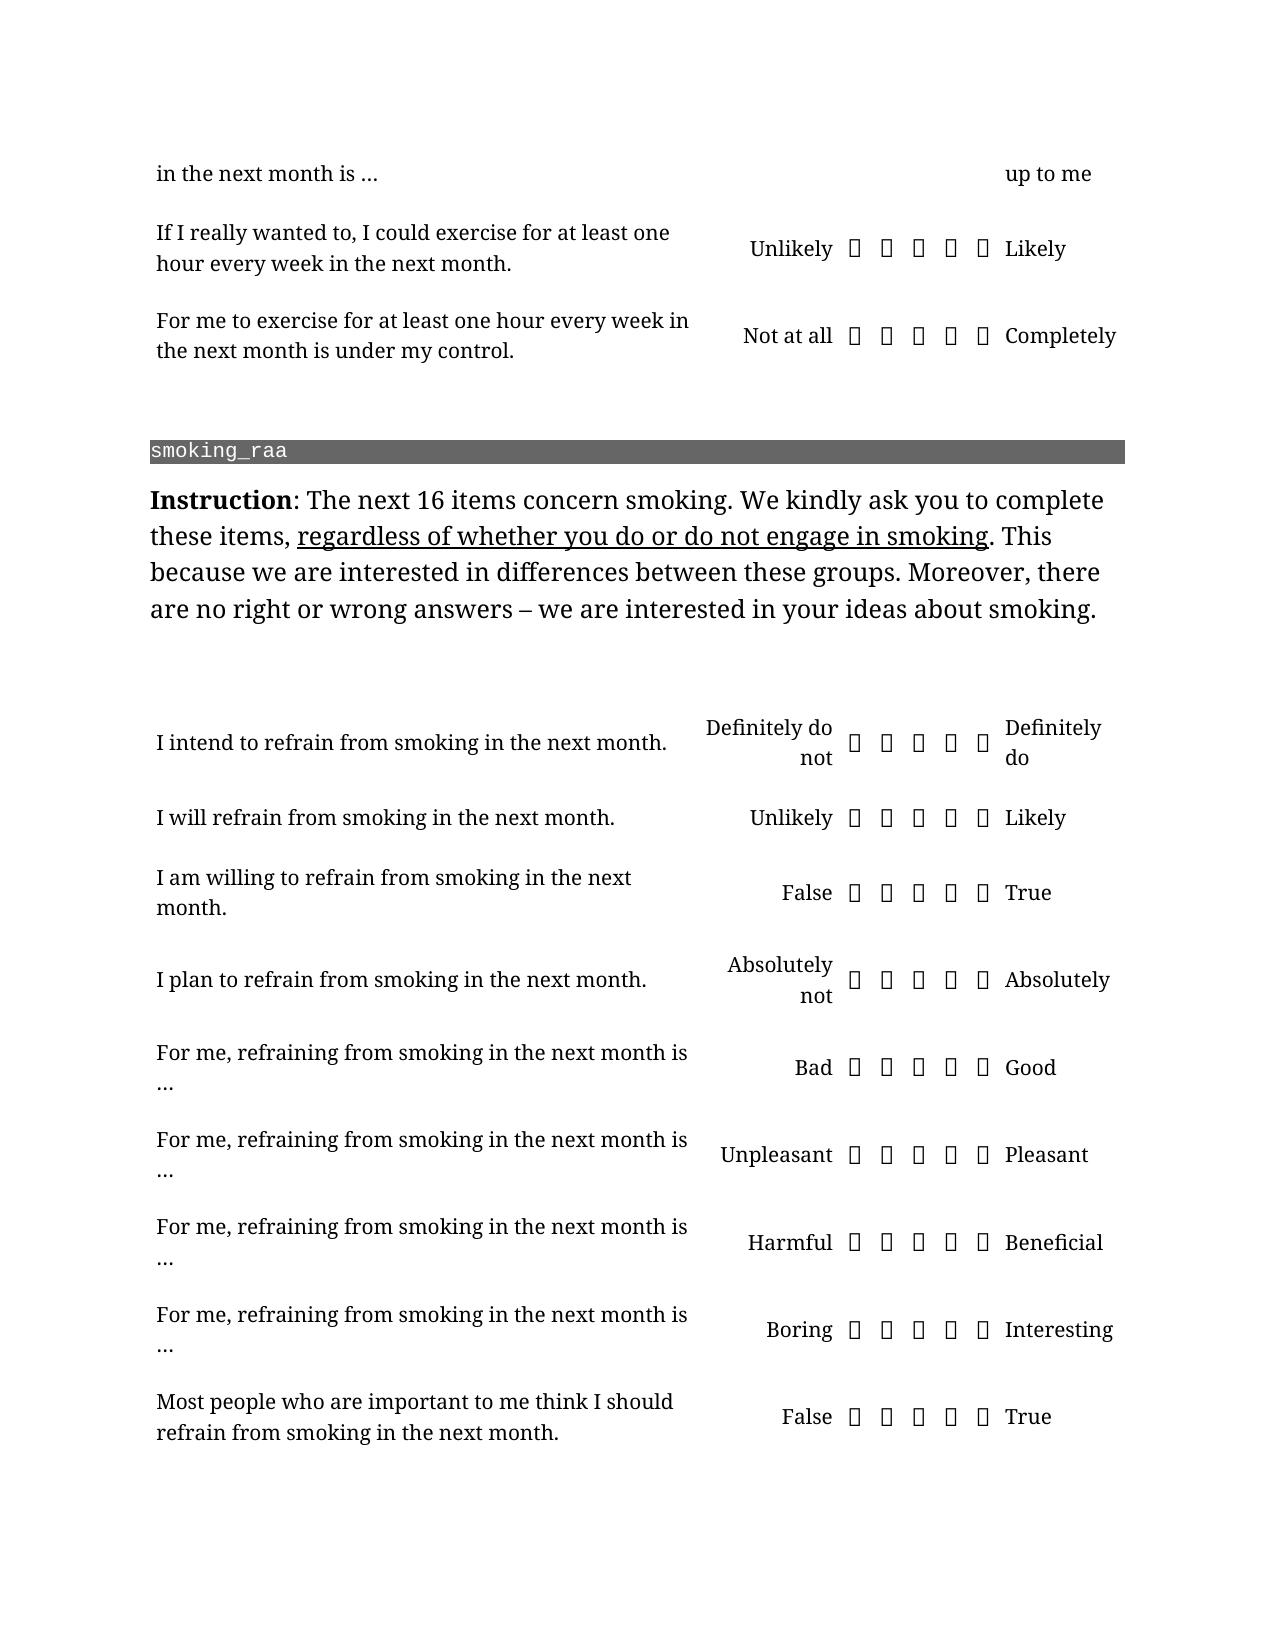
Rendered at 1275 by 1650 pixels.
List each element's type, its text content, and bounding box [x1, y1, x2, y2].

table_cell  [903, 213, 935, 300]
table_cell I am willing to refrain from smoking in the next month. [150, 857, 698, 944]
table_cell Definitely do not [698, 707, 838, 794]
table_header [150, 644, 698, 707]
table_cell Completely [999, 300, 1125, 387]
table_header [839, 644, 871, 707]
table_cell Pleasant [999, 1119, 1125, 1207]
table_cell  [871, 213, 903, 300]
table_cell  [967, 1381, 999, 1469]
table_cell  [935, 1119, 967, 1207]
table_cell  [903, 1381, 935, 1469]
table_cell Harmful [698, 1207, 838, 1294]
table_cell True [999, 1381, 1125, 1469]
table_cell For me, refraining from smoking in the next month is … [150, 1032, 698, 1119]
table_cell  [871, 1381, 903, 1469]
table_cell  [935, 857, 967, 944]
table_cell Definitely do [999, 707, 1125, 794]
table_header [999, 644, 1125, 707]
table_cell Unlikely [698, 213, 838, 300]
table_cell Absolutely not [698, 944, 838, 1032]
table_cell  [935, 213, 967, 300]
table_cell Likely [999, 213, 1125, 300]
table_cell I plan to refrain from smoking in the next month. [150, 944, 698, 1032]
table_header [903, 644, 935, 707]
table_cell  [903, 794, 935, 857]
table_cell Most people who are important to me think I should refrain from smoking in the next month. [150, 1381, 698, 1469]
table_cell  [935, 1381, 967, 1469]
table_cell  [967, 213, 999, 300]
table_cell  [871, 1207, 903, 1294]
table_cell I intend to refrain from smoking in the next month. [150, 707, 698, 794]
table_cell  [967, 1294, 999, 1381]
table_cell Good [999, 1032, 1125, 1119]
table_cell  [871, 1119, 903, 1207]
table_cell  [967, 1207, 999, 1294]
table_cell If I really wanted to, I could exercise for at least one hour every week in the next month. [150, 213, 698, 300]
table_cell Likely [999, 794, 1125, 857]
table_cell Not at all [698, 300, 838, 387]
table_cell  [839, 1381, 871, 1469]
table_cell  [967, 707, 999, 794]
table_cell For me to exercise for at least one hour every week in the next month is under my control. [150, 300, 698, 387]
table_cell  [903, 1032, 935, 1119]
table_header [935, 644, 967, 707]
table_cell  [967, 794, 999, 857]
table_cell  [839, 1294, 871, 1381]
table_cell [698, 150, 838, 213]
table_cell  [871, 794, 903, 857]
table_cell Unpleasant [698, 1119, 838, 1207]
table_cell up to me [999, 150, 1125, 213]
table_cell [839, 150, 871, 213]
table_cell False [698, 1381, 838, 1469]
table_cell  [967, 1032, 999, 1119]
table_cell  [935, 300, 967, 387]
table_cell  [839, 707, 871, 794]
table_cell Boring [698, 1294, 838, 1381]
table_cell Unlikely [698, 794, 838, 857]
table_cell  [839, 300, 871, 387]
table_cell  [935, 1207, 967, 1294]
table_cell For me, refraining from smoking in the next month is … [150, 1119, 698, 1207]
table_cell  [871, 300, 903, 387]
table_cell Beneficial [999, 1207, 1125, 1294]
table_cell For me, refraining from smoking in the next month is … [150, 1207, 698, 1294]
table_cell  [903, 300, 935, 387]
table_cell  [903, 857, 935, 944]
table_cell  [967, 857, 999, 944]
table_cell  [839, 1032, 871, 1119]
table_cell  [967, 1119, 999, 1207]
table_cell [935, 150, 967, 213]
table_cell  [903, 944, 935, 1032]
table_cell in the next month is … [150, 150, 698, 213]
table_header [698, 644, 838, 707]
table_cell  [903, 1207, 935, 1294]
table_cell [871, 150, 903, 213]
table_cell Absolutely [999, 944, 1125, 1032]
table_cell [967, 150, 999, 213]
table_cell  [935, 707, 967, 794]
table_cell  [935, 944, 967, 1032]
table_cell  [935, 1294, 967, 1381]
table_cell  [967, 944, 999, 1032]
table_cell  [935, 1032, 967, 1119]
text Instruction: The next 16 items concern smoking. We kindly ask you to complete these items, regardless of whether you do or do not engage in smoking. This because we are interested in differences between these groups. Moreover, there are no right or wrong answers – we are interested in your ideas about smoking. [150, 482, 1125, 625]
table_cell  [967, 300, 999, 387]
table_cell  [839, 857, 871, 944]
table_cell  [903, 1119, 935, 1207]
table_header [967, 644, 999, 707]
table_header [871, 644, 903, 707]
table_cell  [839, 213, 871, 300]
text smoking_raa [150, 440, 1125, 464]
table_cell  [871, 1032, 903, 1119]
table_cell I will refrain from smoking in the next month. [150, 794, 698, 857]
table_cell  [839, 794, 871, 857]
table_cell  [903, 707, 935, 794]
table_cell  [871, 707, 903, 794]
table_cell For me, refraining from smoking in the next month is … [150, 1294, 698, 1381]
table_cell  [903, 1294, 935, 1381]
table_cell [903, 150, 935, 213]
table_cell  [839, 1119, 871, 1207]
table_cell  [839, 1207, 871, 1294]
table_cell  [871, 1294, 903, 1381]
table_cell Bad [698, 1032, 838, 1119]
table_cell False [698, 857, 838, 944]
table_cell  [935, 794, 967, 857]
table_cell  [839, 944, 871, 1032]
table_cell  [871, 857, 903, 944]
table_cell  [871, 944, 903, 1032]
table_cell True [999, 857, 1125, 944]
table_cell Interesting [999, 1294, 1125, 1381]
